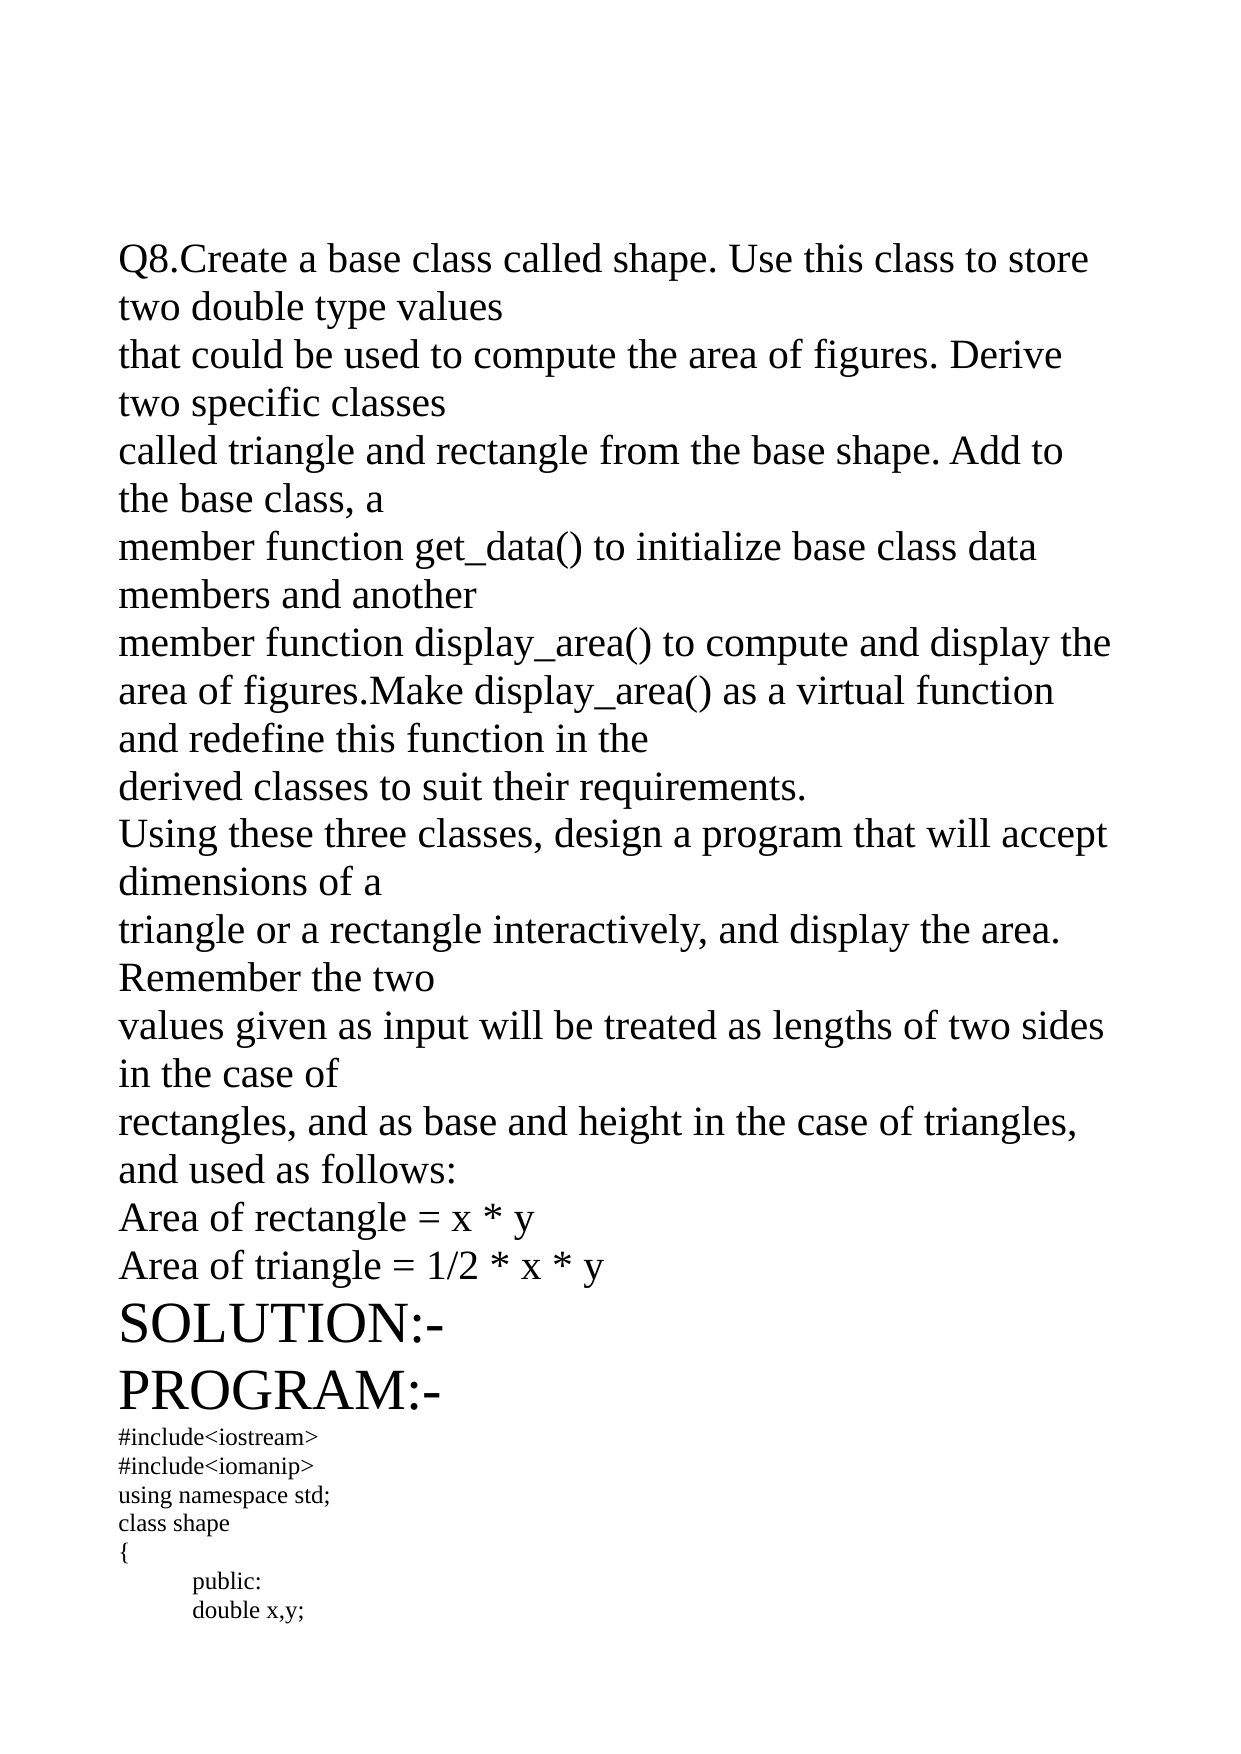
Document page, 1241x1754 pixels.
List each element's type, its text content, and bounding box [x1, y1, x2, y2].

text rectangles, and as base and height in the case of triangles, and used as follows: [118, 1096, 1122, 1192]
text values given as input will be treated as lengths of two sides in the case of [118, 1001, 1122, 1096]
text #include<iomanip> [118, 1451, 1122, 1480]
text #include<iostream> [118, 1422, 1122, 1451]
text Area of triangle = 1/2 * x * y [118, 1240, 1122, 1288]
text using namespace std; [118, 1480, 1122, 1508]
text class shape [118, 1508, 1122, 1537]
text { [118, 1537, 1122, 1566]
text double x,y; [118, 1595, 1122, 1623]
text Area of rectangle = x * y [118, 1192, 1122, 1240]
text member function get_data() to initialize base class data members and another [118, 521, 1122, 617]
text public: [118, 1566, 1122, 1595]
text called triangle and rectangle from the base shape. Add to the base class, a [118, 426, 1122, 521]
text SOLUTION:- [118, 1288, 1122, 1355]
text PROGRAM:- [118, 1355, 1122, 1422]
text Q8.Create a base class called shape. Use this class to store two double type values [118, 234, 1122, 330]
text derived classes to suit their requirements. [118, 761, 1122, 809]
text that could be used to compute the area of figures. Derive two specific classes [118, 330, 1122, 426]
text member function display_area() to compute and display the area of figures.Make display_area() as a virtual function and redefine this function in the [118, 617, 1122, 761]
text triangle or a rectangle interactively, and display the area. Remember the two [118, 905, 1122, 1001]
text Using these three classes, design a program that will accept dimensions of a [118, 809, 1122, 905]
